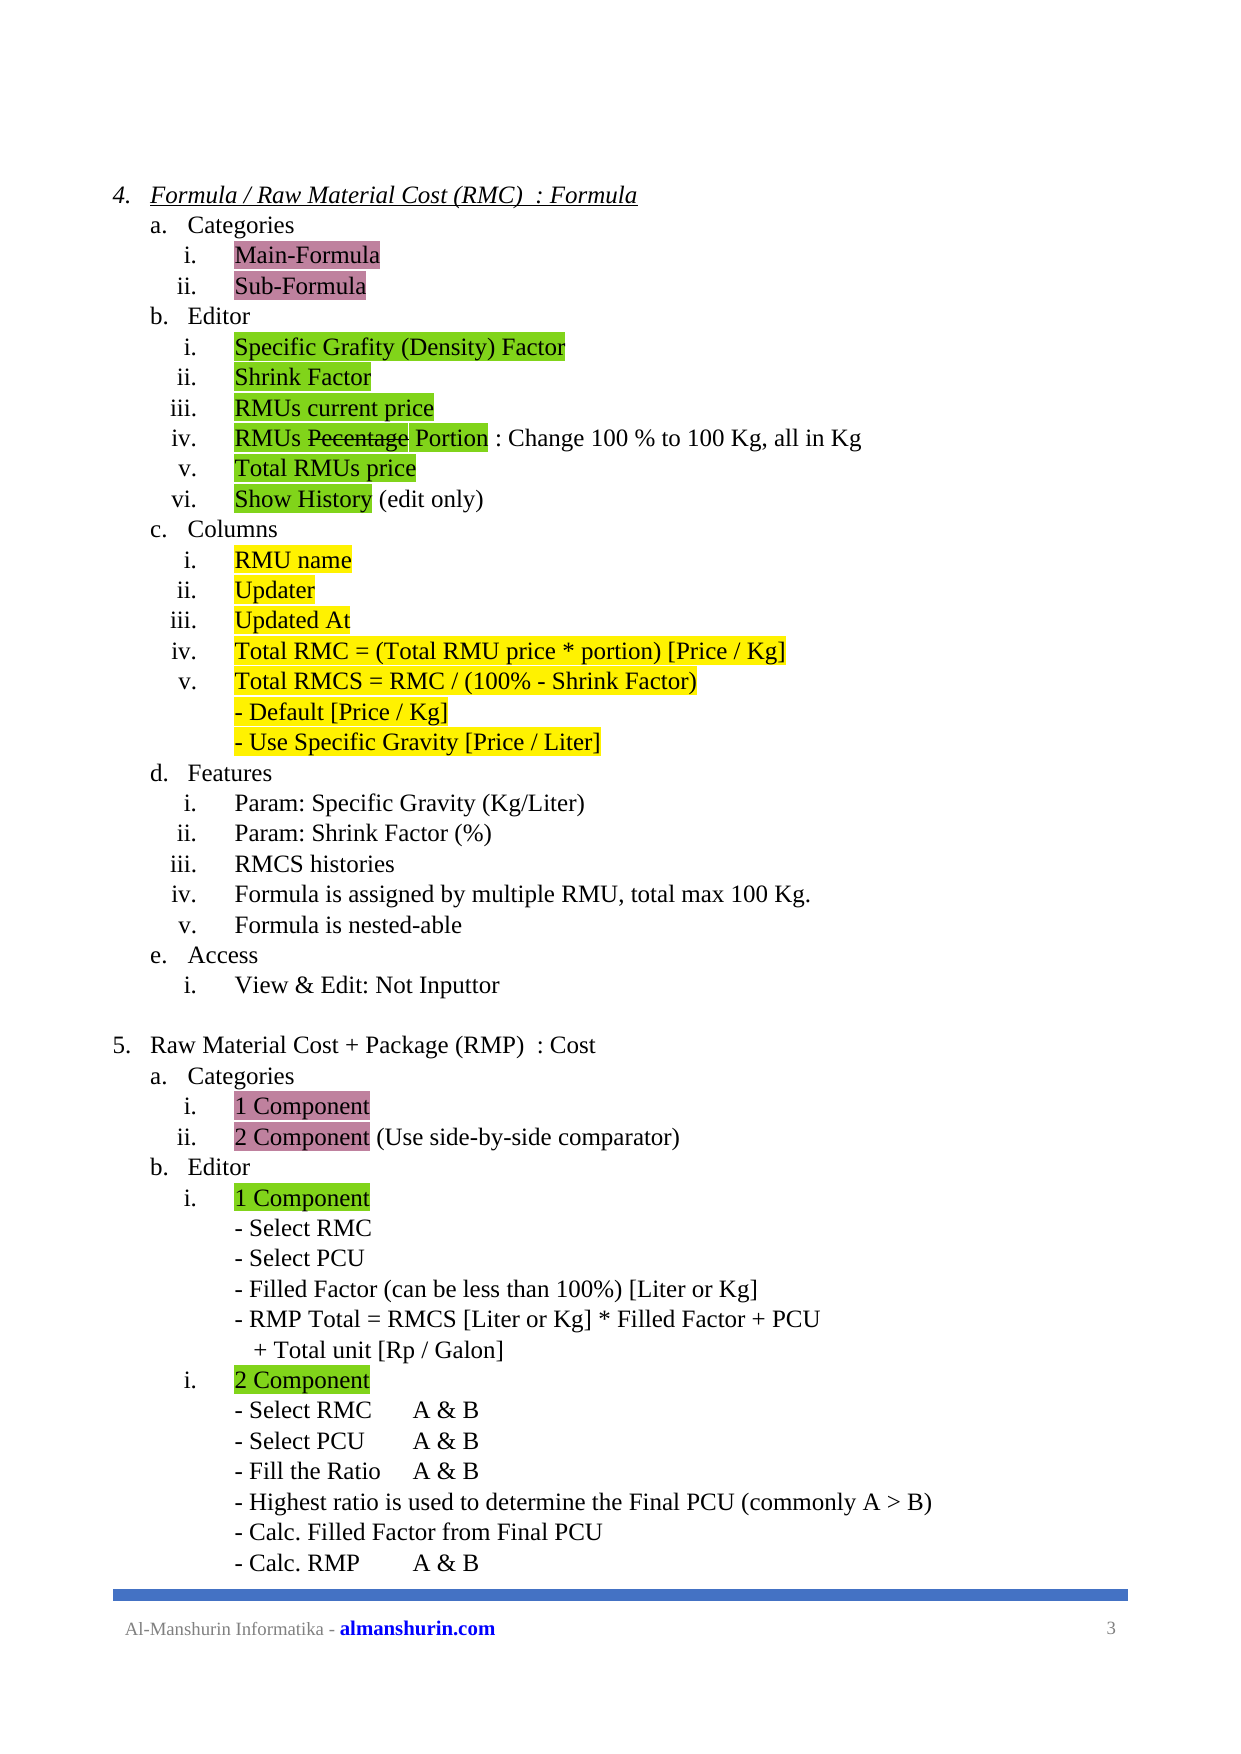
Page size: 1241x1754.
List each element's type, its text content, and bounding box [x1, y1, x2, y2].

list Access [150, 940, 1128, 969]
list Shrink Factor [197, 362, 1128, 391]
list Formula is assigned by multiple RMU, total max 100 Kg. [197, 879, 1128, 908]
list Total RMC = (Total RMU price * portion) [Price / Kg] [197, 636, 1128, 665]
list - Calc. RMP A & B [197, 1548, 1128, 1576]
list - Select PCU A & B [197, 1426, 1128, 1455]
list RMUs Pecentage Portion : Change 100 % to 100 Kg, all in Kg [197, 423, 1128, 452]
list Columns [150, 514, 1128, 543]
list Formula / Raw Material Cost (RMC) : Formula [112, 180, 1128, 208]
list Formula is nested-able [197, 910, 1128, 938]
list Main-Formula [197, 241, 1128, 269]
list - Filled Factor (can be less than 100%) [Liter or Kg] [197, 1274, 1128, 1303]
list - Calc. Filled Factor from Final PCU [197, 1517, 1128, 1546]
list 2 Component (Use side-by-side comparator) [197, 1122, 1128, 1151]
list Param: Shrink Factor (%) [197, 818, 1128, 847]
list Categories [150, 1061, 1128, 1090]
list 2 Component [197, 1365, 1128, 1394]
list - Use Specific Gravity [Price / Liter] [197, 727, 1128, 756]
list 1 Component [197, 1091, 1128, 1120]
list Specific Grafity (Density) Factor [197, 332, 1128, 361]
list - Highest ratio is used to determine the Final PCU (commonly A > B) [197, 1487, 1128, 1516]
list Categories [150, 210, 1128, 239]
list + Total unit [Rp / Galon] [197, 1335, 1128, 1363]
list Updated At [197, 606, 1128, 634]
list - Default [Price / Kg] [197, 697, 1128, 726]
list Total RMUs price [197, 453, 1128, 482]
list Show History (edit only) [197, 484, 1128, 513]
list - Select PCU [197, 1243, 1128, 1272]
list Total RMCS = RMC / (100% - Shrink Factor) [197, 666, 1128, 695]
list 1 Component [197, 1183, 1128, 1211]
list Features [150, 758, 1128, 786]
list Editor [150, 301, 1128, 330]
list RMU name [197, 545, 1128, 573]
list Sub-Formula [197, 271, 1128, 300]
list Param: Specific Gravity (Kg/Liter) [197, 788, 1128, 817]
list - RMP Total = RMCS [Liter or Kg] * Filled Factor + PCU [197, 1304, 1128, 1333]
list - Select RMC [197, 1213, 1128, 1242]
list - Select RMC A & B [197, 1396, 1128, 1424]
list RMUs current price [197, 393, 1128, 421]
list - Fill the Ratio A & B [197, 1456, 1128, 1485]
list RMCS histories [197, 849, 1128, 878]
list Raw Material Cost + Package (RMP) : Cost [112, 1031, 1128, 1059]
list View & Edit: Not Inputtor [197, 971, 1128, 999]
list Updater [197, 575, 1128, 604]
list Editor [150, 1152, 1128, 1181]
